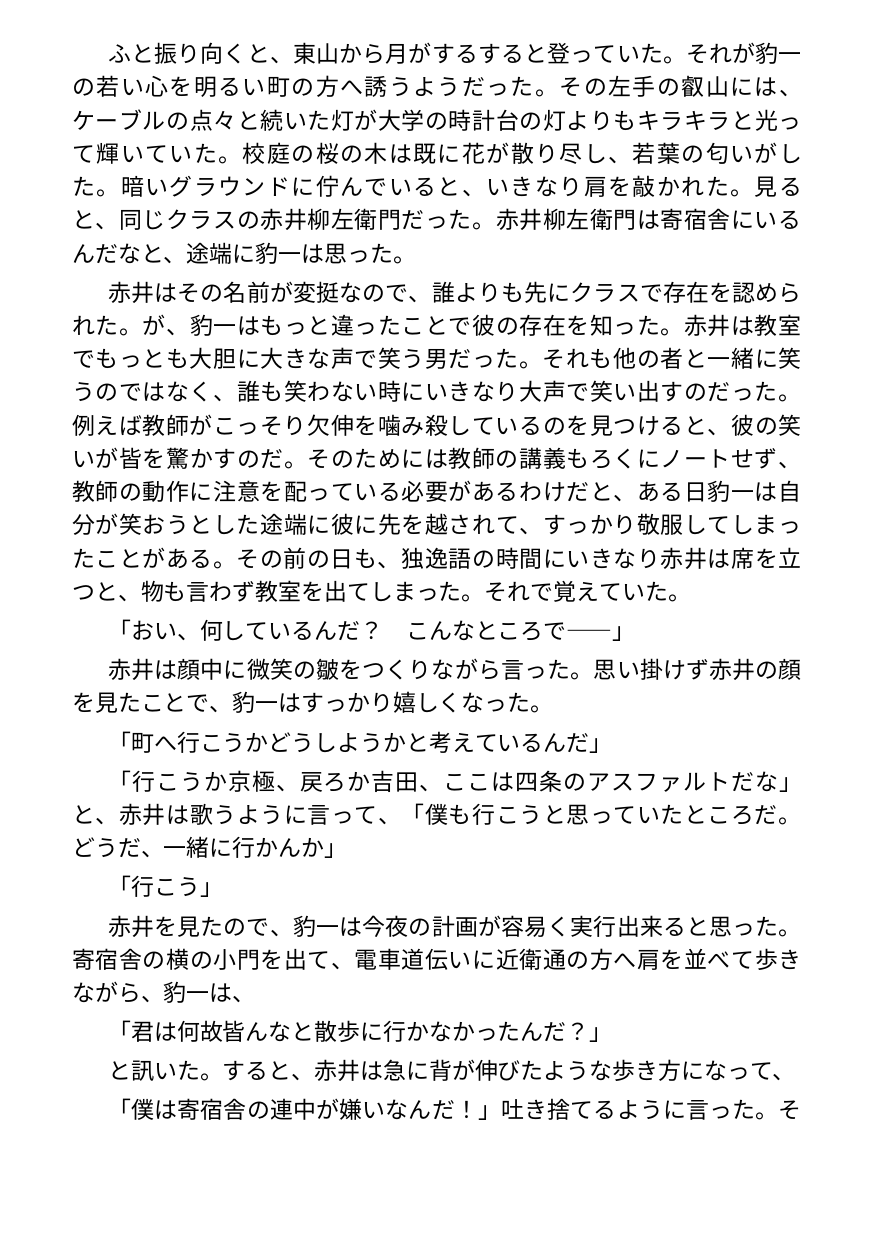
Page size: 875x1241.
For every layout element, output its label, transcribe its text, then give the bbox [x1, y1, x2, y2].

text と訊いた。すると、赤井は急に背が伸びたような歩き方になって、 [72, 1053, 802, 1086]
text 「おい、何しているんだ？ こんなところで――」 [72, 613, 802, 646]
text 「行こうか京極、戻ろか吉田、ここは四条のアスファルトだな」と、赤井は歌うように言って、「僕も行こうと思っていたところだ。どうだ、一緒に行かんか」 [72, 763, 802, 863]
text ふと振り向くと、東山から月がするすると登っていた。それが豹一の若い心を明るい町の方へ誘うようだった。その左手の叡山には、ケーブルの点々と続いた灯が大学の時計台の灯よりもキラキラと光って輝いていた。校庭の桜の木は既に花が散り尽し、若葉の匂いがした。暗いグラウンドに佇んでいると、いきなり肩を敲かれた。見ると、同じクラスの赤井柳左衛門だった。赤井柳左衛門は寄宿舎にいるんだなと、途端に豹一は思った。 [72, 36, 802, 269]
text 「町へ行こうかどうしようかと考えているんだ」 [72, 724, 802, 758]
text 赤井はその名前が変挺なので、誰よりも先にクラスで存在を認められた。が、豹一はもっと違ったことで彼の存在を知った。赤井は教室でもっとも大胆に大きな声で笑う男だった。それも他の者と一緒に笑うのではなく、誰も笑わない時にいきなり大声で笑い出すのだった。例えば教師がこっそり欠伸を噛み殺しているのを見つけると、彼の笑いが皆を驚かすのだ。そのためには教師の講義もろくにノートせず、教師の動作に注意を配っている必要があるわけだと、ある日豹一は自分が笑おうとした途端に彼に先を越されて、すっかり敬服してしまったことがある。その前の日も、独逸語の時間にいきなり赤井は席を立つと、物も言わず教室を出てしまった。それで覚えていた。 [72, 274, 802, 607]
text 「僕は寄宿舎の連中が嫌いなんだ！」吐き捨てるように言った。そ [72, 1092, 802, 1126]
text 「君は何故皆んなと散歩に行かなかったんだ？」 [72, 1014, 802, 1047]
text 赤井を見たので、豹一は今夜の計画が容易く実行出来ると思った。寄宿舎の横の小門を出て、電車道伝いに近衛通の方へ肩を並べて歩きながら、豹一は、 [72, 908, 802, 1008]
text 「行こう」 [72, 869, 802, 902]
text 赤井は顔中に微笑の皺をつくりながら言った。思い掛けず赤井の顔を見たことで、豹一はすっかり嬉しくなった。 [72, 652, 802, 718]
